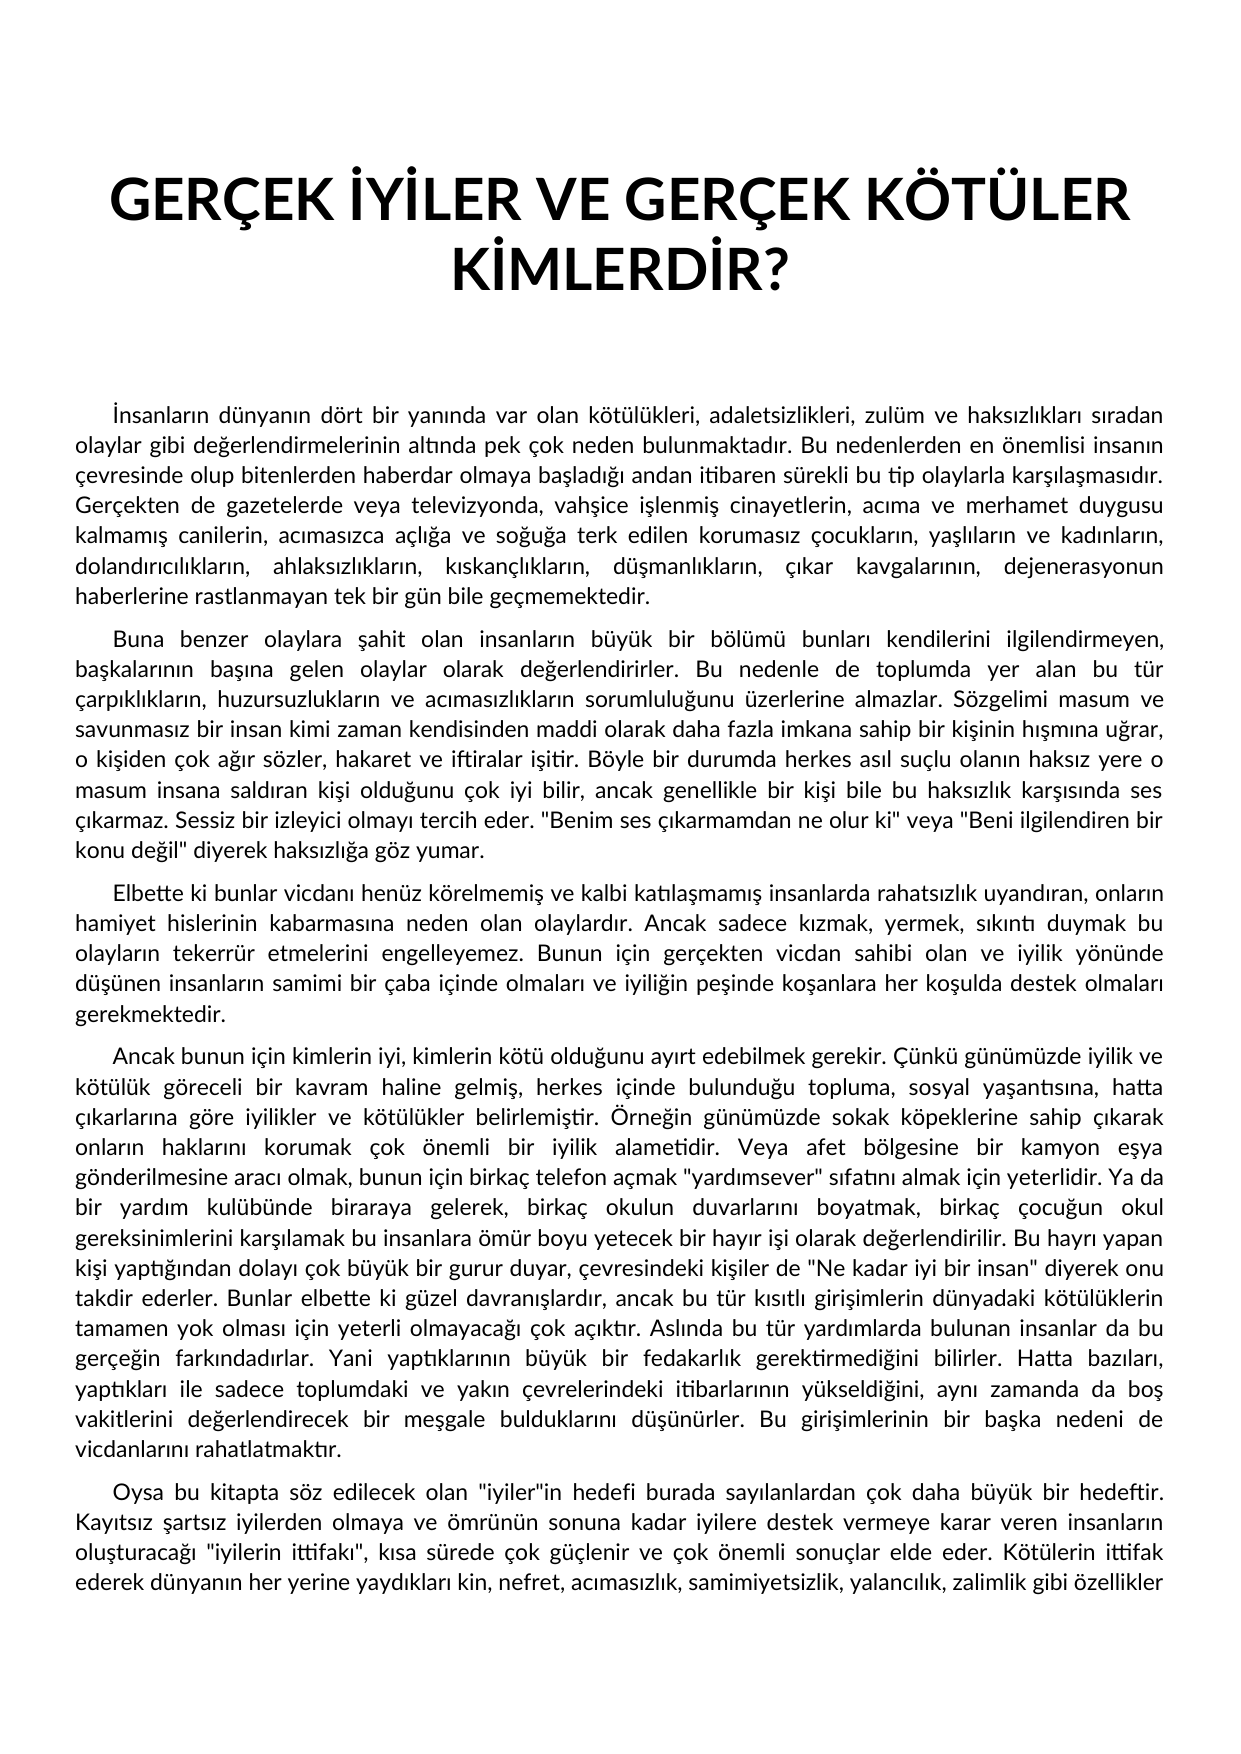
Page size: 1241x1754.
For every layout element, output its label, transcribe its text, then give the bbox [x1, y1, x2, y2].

text İnsanların dünyanın dört bir yanında var olan kötülükleri, adaletsizlikleri, zulüm ve haksızlıkları sıradan olaylar gibi değerlendirmelerinin altında pek çok neden bulunmaktadır. Bu nedenlerden en önemlisi insanın çevresinde olup bitenlerden haberdar olmaya başladığı andan itibaren sürekli bu tip olaylarla karşılaşmasıdır. Gerçekten de gazetelerde veya televizyonda, vahşice işlenmiş cinayetlerin, acıma ve merhamet duygusu kalmamış canilerin, acımasızca açlığa ve soğuğa terk edilen korumasız çocukların, yaşlıların ve kadınların, dolandırıcılıkların, ahlaksızlıkların, kıskançlıkların, düşmanlıkların, çıkar kavgalarının, dejenerasyonun haberlerine rastlanmayan tek bir gün bile geçmemektedir. [75, 400, 1165, 609]
subtitle GERÇEK İYİLER VE GERÇEK KÖTÜLER KİMLERDİR? [75, 162, 1165, 302]
text Ancak bunun için kimlerin iyi, kimlerin kötü olduğunu ayırt edebilmek gerekir. Çünkü günümüzde iyilik ve kötülük göreceli bir kavram haline gelmiş, herkes içinde bulunduğu topluma, sosyal yaşantısına, hatta çıkarlarına göre iyilikler ve kötülükler belirlemiştir. Örneğin günümüzde sokak köpeklerine sahip çıkarak onların haklarını korumak çok önemli bir iyilik alametidir. Veya afet bölgesine bir kamyon eşya gönderilmesine aracı olmak, bunun için birkaç telefon açmak "yardımsever" sıfatını almak için yeterlidir. Ya da bir yardım kulübünde biraraya gelerek, birkaç okulun duvarlarını boyatmak, birkaç çocuğun okul gereksinimlerini karşılamak bu insanlara ömür boyu yetecek bir hayır işi olarak değerlendirilir. Bu hayrı yapan kişi yaptığından dolayı çok büyük bir gurur duyar, çevresindeki kişiler de "Ne kadar iyi bir insan" diyerek onu takdir ederler. Bunlar elbette ki güzel davranışlardır, ancak bu tür kısıtlı girişimlerin dünyadaki kötülüklerin tamamen yok olması için yeterli olmayacağı çok açıktır. Aslında bu tür yardımlarda bulunan insanlar da bu gerçeğin farkındadırlar. Yani yaptıklarının büyük bir fedakarlık gerektirmediğini bilirler. Hatta bazıları, yaptıkları ile sadece toplumdaki ve yakın çevrelerindeki itibarlarının yükseldiğini, aynı zamanda da boş vakitlerini değerlendirecek bir meşgale bulduklarını düşünürler. Bu girişimlerinin bir başka nedeni de vicdanlarını rahatlatmaktır. [75, 1042, 1165, 1462]
text Elbette ki bunlar vicdanı henüz körelmemiş ve kalbi katılaşmamış insanlarda rahatsızlık uyandıran, onların hamiyet hislerinin kabarmasına neden olan olaylardır. Ancak sadece kızmak, yermek, sıkıntı duymak bu olayların tekerrür etmelerini engelleyemez. Bunun için gerçekten vicdan sahibi olan ve iyilik yönünde düşünen insanların samimi bir çaba içinde olmaları ve iyiliğin peşinde koşanlara her koşulda destek olmaları gerekmektedir. [75, 878, 1165, 1027]
text Buna benzer olaylara şahit olan insanların büyük bir bölümü bunları kendilerini ilgilendirmeyen, başkalarının başına gelen olaylar olarak değerlendirirler. Bu nedenle de toplumda yer alan bu tür çarpıklıkların, huzursuzlukların ve acımasızlıkların sorumluluğunu üzerlerine almazlar. Sözgelimi masum ve savunmasız bir insan kimi zaman kendisinden maddi olarak daha fazla imkana sahip bir kişinin hışmına uğrar, o kişiden çok ağır sözler, hakaret ve iftiralar işitir. Böyle bir durumda herkes asıl suçlu olanın haksız yere o masum insana saldıran kişi olduğunu çok iyi bilir, ancak genellikle bir kişi bile bu haksızlık karşısında ses çıkarmaz. Sessiz bir izleyici olmayı tercih eder. "Benim ses çıkarmamdan ne olur ki" veya "Beni ilgilendiren bir konu değil" diyerek haksızlığa göz yumar. [75, 624, 1165, 863]
text Oysa bu kitapta söz edilecek olan "iyiler"in hedefi burada sayılanlardan çok daha büyük bir hedeftir. Kayıtsız şartsız iyilerden olmaya ve ömrünün sonuna kadar iyilere destek vermeye karar veren insanların oluşturacağı "iyilerin ittifakı", kısa sürede çok güçlenir ve çok önemli sonuçlar elde eder. Kötülerin ittifak ederek dünyanın her yerine yaydıkları kin, nefret, acımasızlık, samimiyetsizlik, yalancılık, zalimlik gibi özellikler [75, 1477, 1165, 1596]
